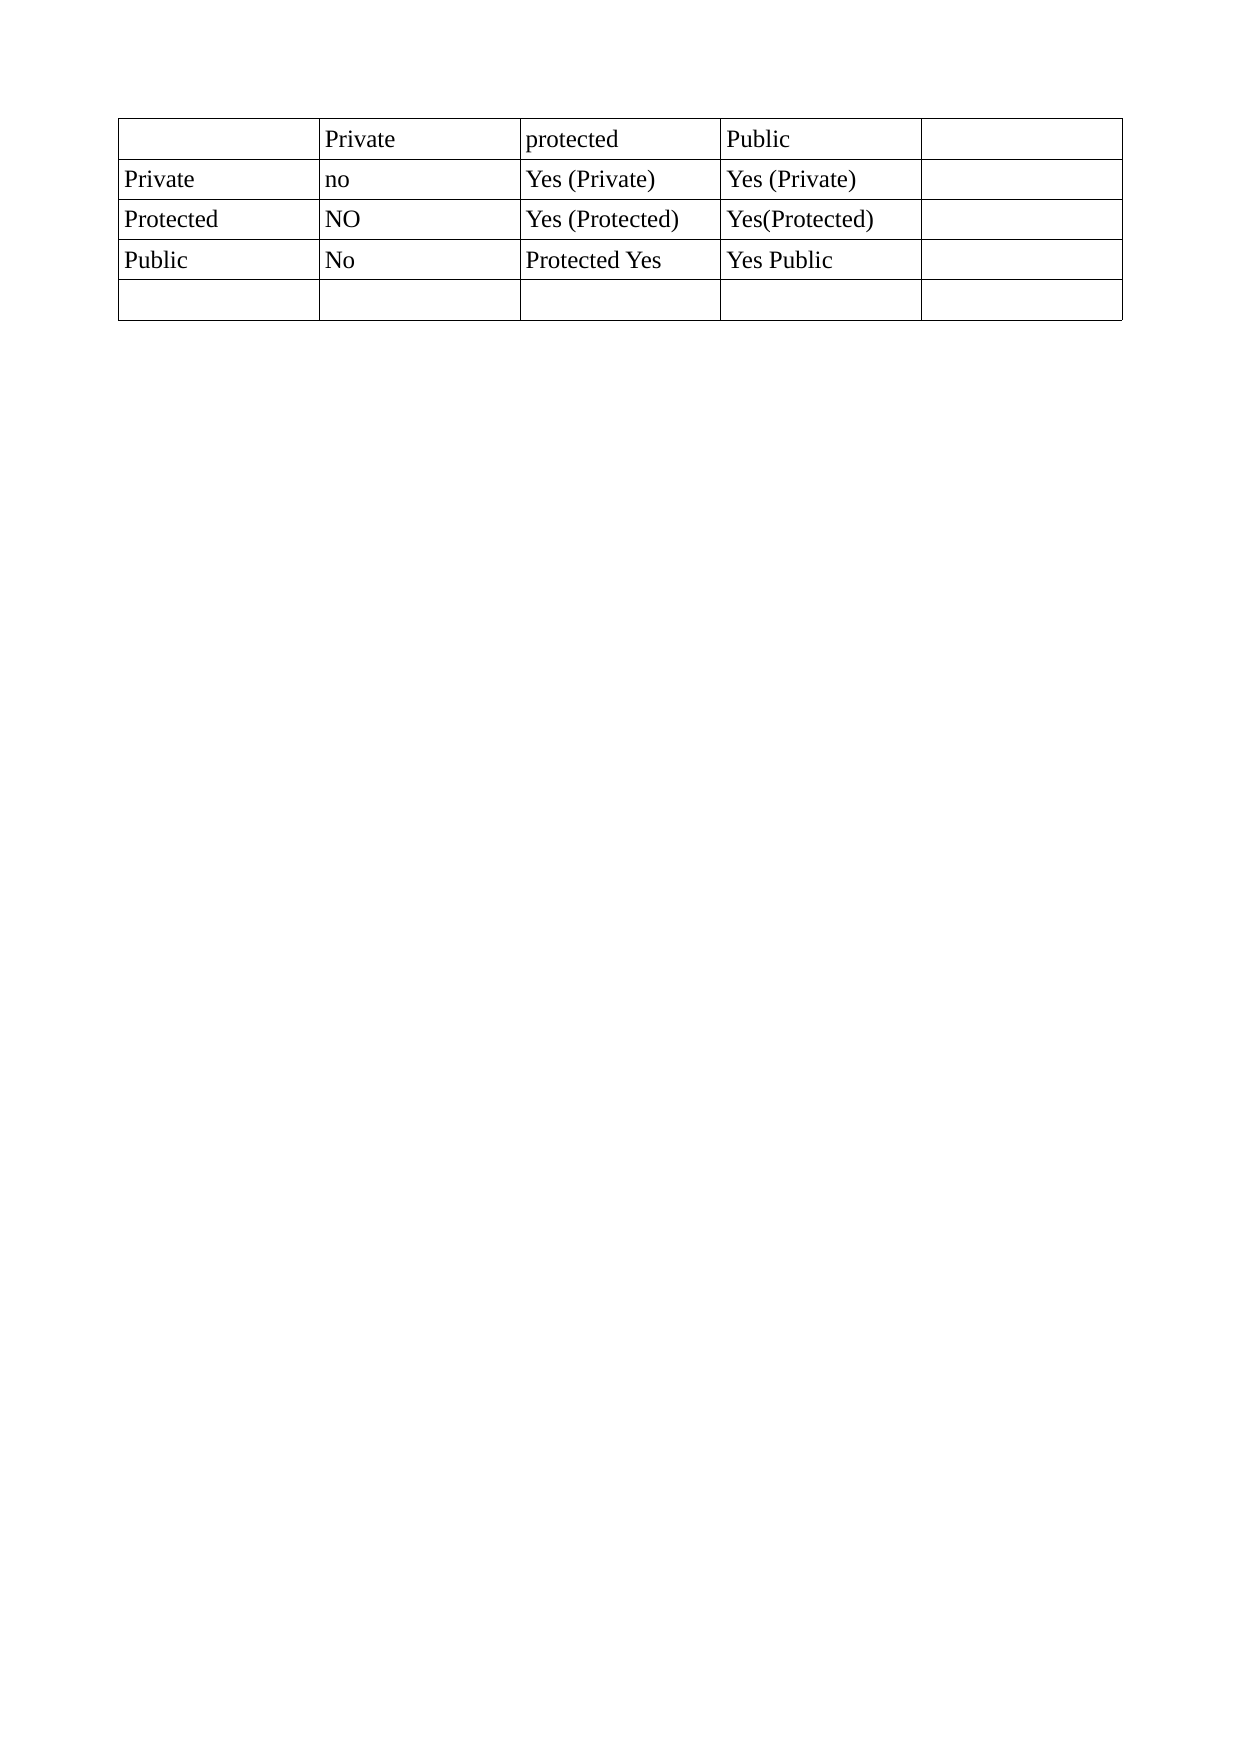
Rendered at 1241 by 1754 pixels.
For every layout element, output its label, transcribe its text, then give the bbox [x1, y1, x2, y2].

table_cell Yes (Protected) [521, 200, 720, 239]
table_cell [922, 200, 1122, 239]
table_cell [922, 160, 1122, 199]
table_cell [521, 280, 720, 320]
table_header Public [721, 119, 921, 158]
table_cell [721, 280, 921, 320]
table_cell Yes Public [721, 240, 921, 279]
table_cell [119, 280, 319, 320]
table_cell NO [320, 200, 520, 239]
table_cell Public [119, 240, 319, 279]
table_cell Yes (Private) [721, 160, 921, 199]
table_cell [320, 280, 520, 320]
table_cell [922, 240, 1122, 279]
table_cell Protected Yes [521, 240, 720, 279]
table_cell Yes(Protected) [721, 200, 921, 239]
table_cell Protected [119, 200, 319, 239]
table_cell Private [119, 160, 319, 199]
table_cell [922, 280, 1122, 320]
table_header [119, 119, 319, 158]
table_cell Yes (Private) [521, 160, 720, 199]
table_cell No [320, 240, 520, 279]
table_header [922, 119, 1122, 158]
table_header Private [320, 119, 520, 158]
table_header protected [521, 119, 720, 158]
table_cell no [320, 160, 520, 199]
